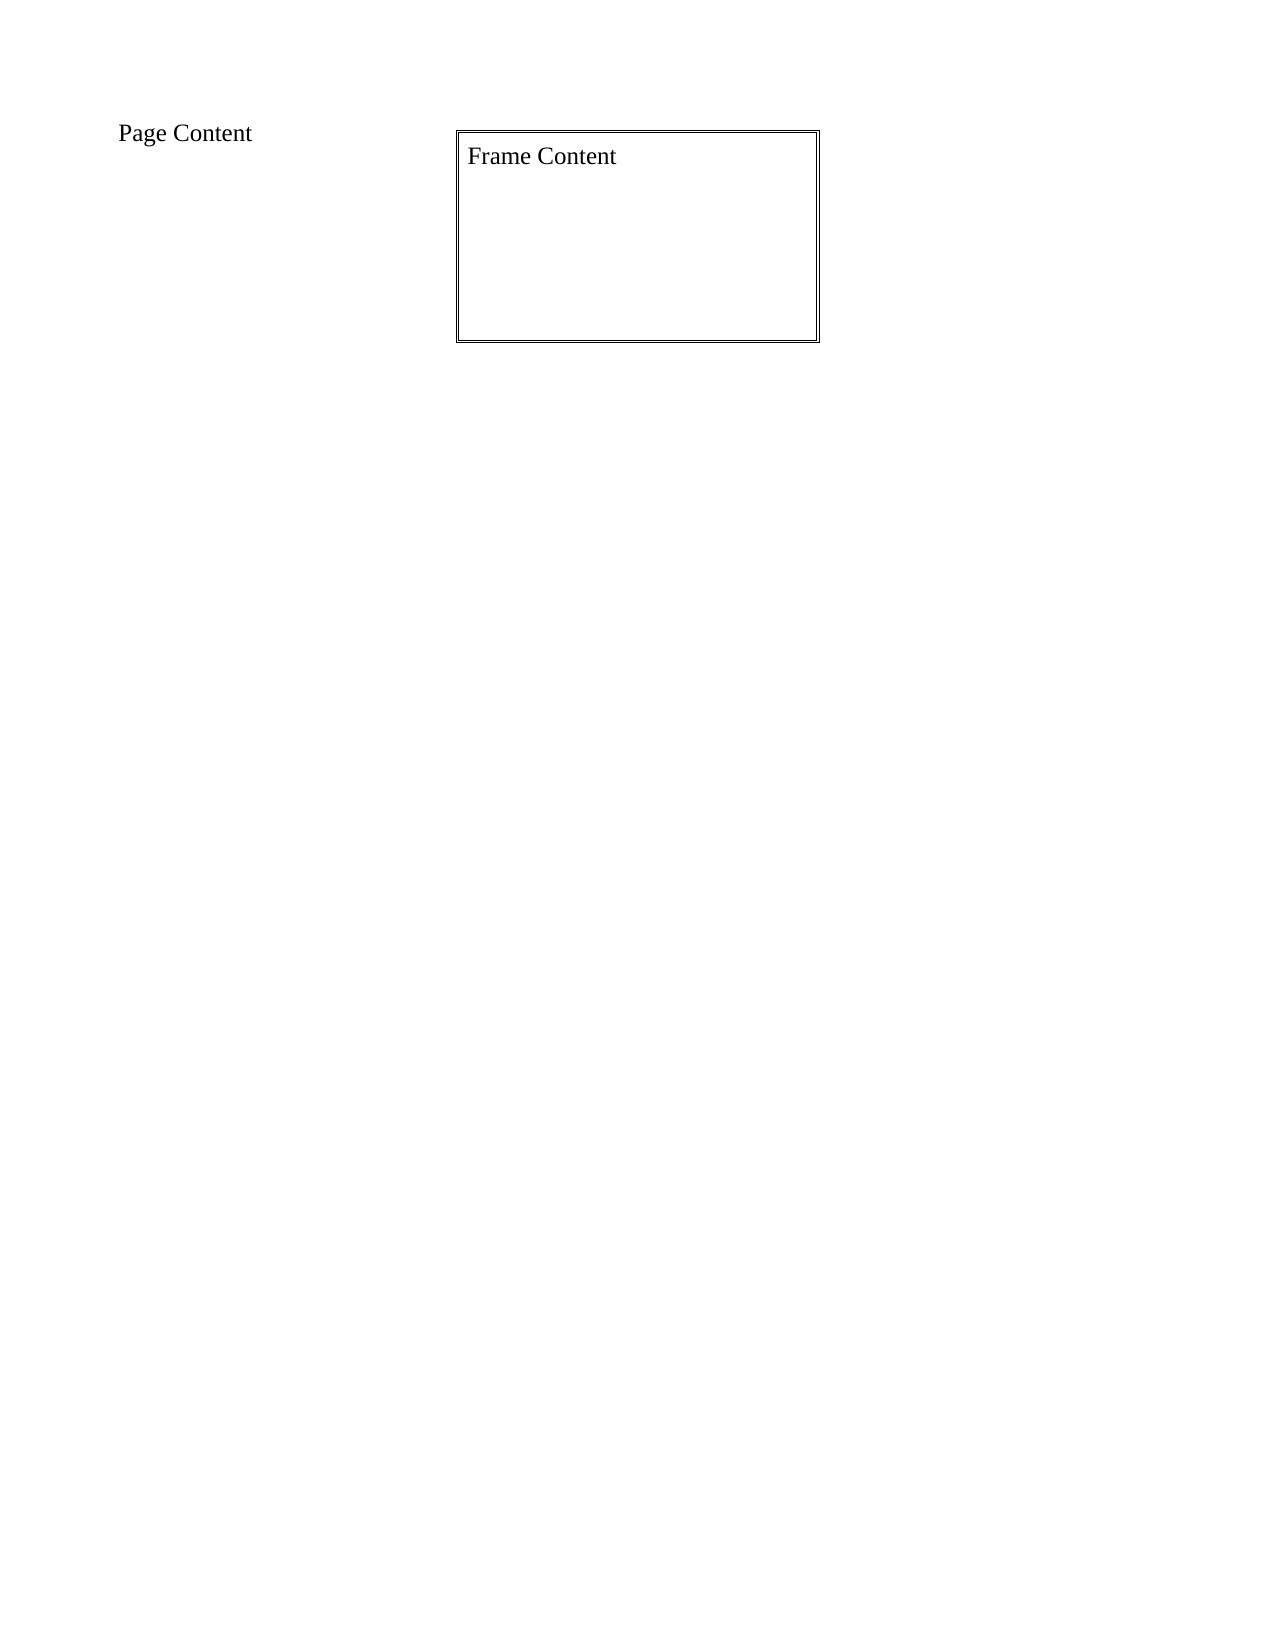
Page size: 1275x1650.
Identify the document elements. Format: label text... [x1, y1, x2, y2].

text Frame Content [467, 141, 808, 170]
text Page Content [118, 118, 1157, 147]
